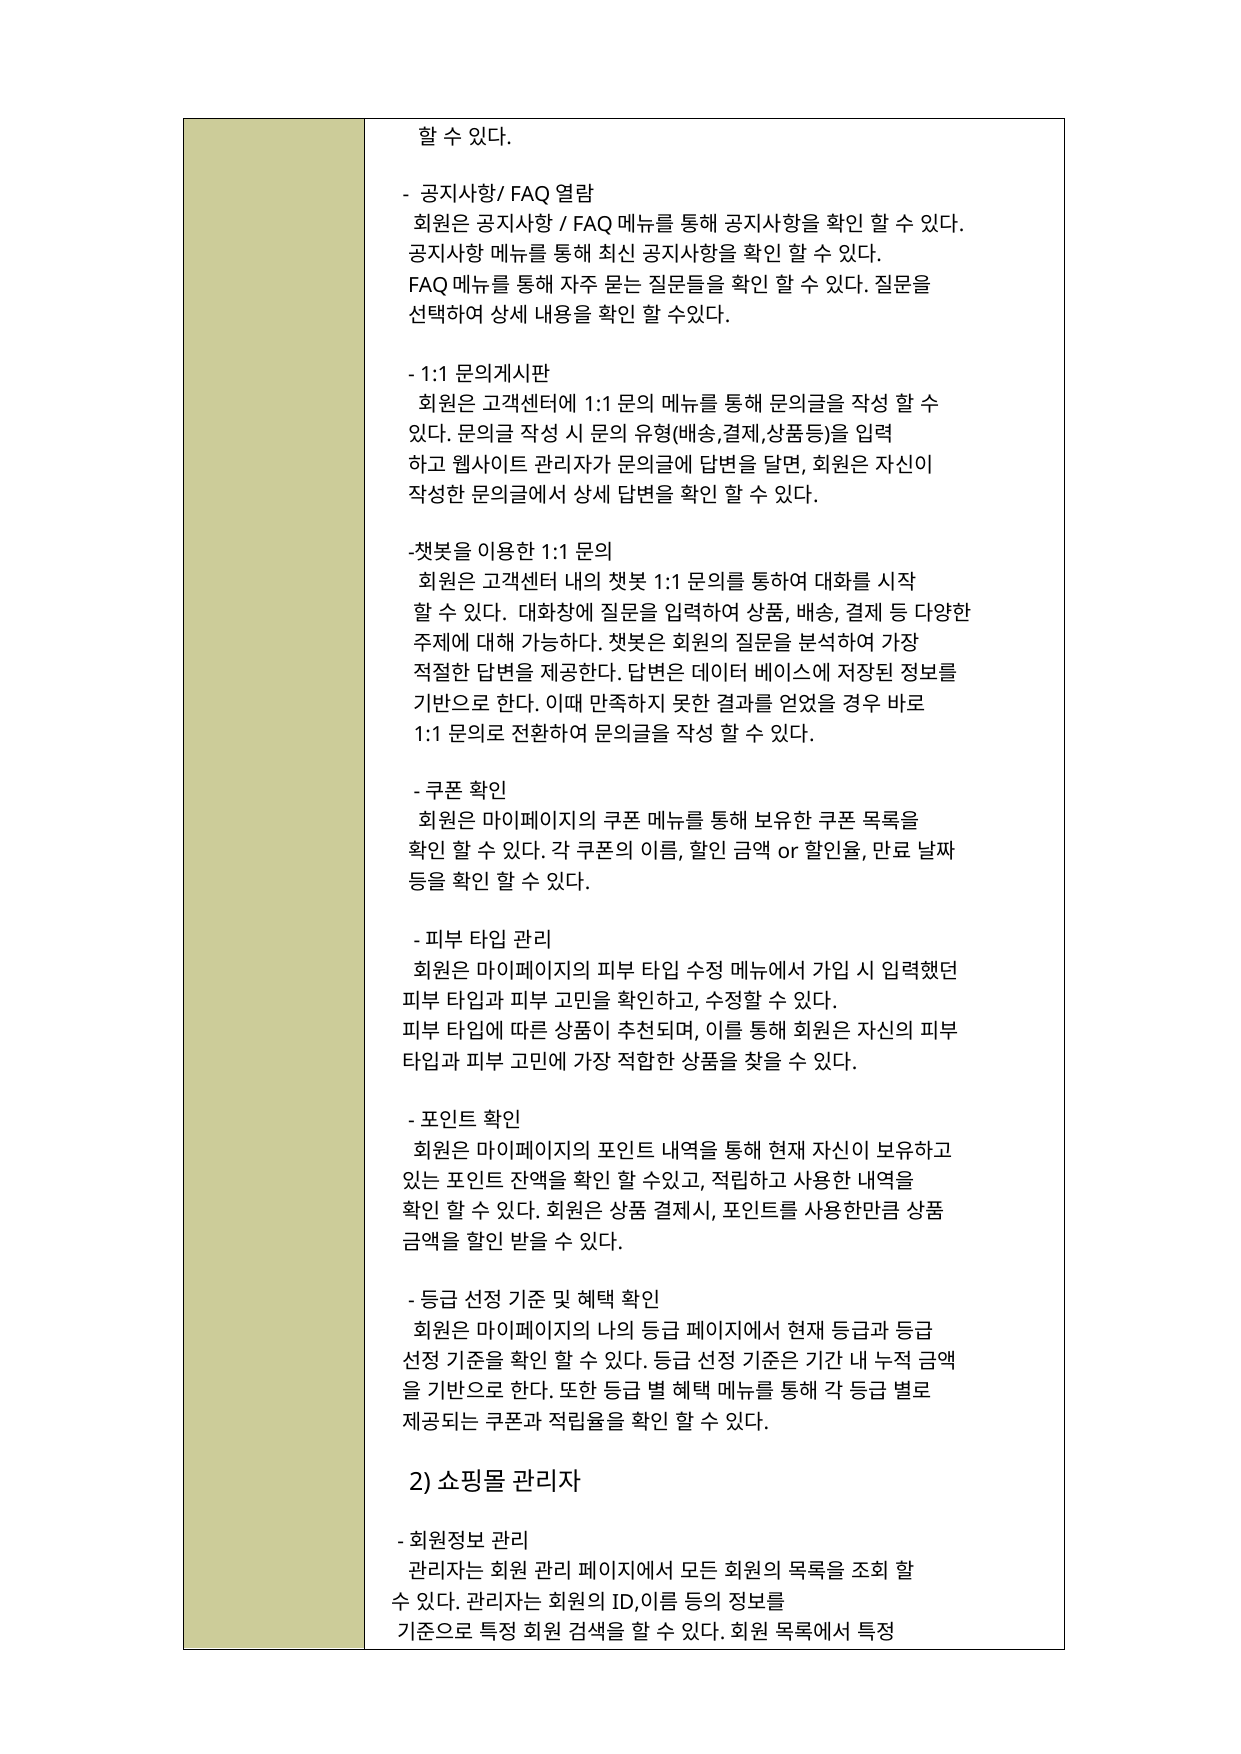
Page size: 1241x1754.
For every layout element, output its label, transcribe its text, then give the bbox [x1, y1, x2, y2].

table_cell 할 수 있다. - 공지사항/ FAQ 열람 회원은 공지사항 / FAQ메뉴를 통해 공지사항을 확인 할 수 있다. 공지사항 메뉴를 통해 최신 공지사항을 확인 할 수 있다. FAQ메뉴를 통해 자주 묻는 질문들을 확인 할 수 있다. 질문을 선택하여 상세 내용을 확인 할 수있다. - 1:1 문의게시판 회원은 고객센터에 1:1문의 메뉴를 통해 문의글을 작성 할 수 있다. 문의글 작성 시 문의 유형(배송,결제,상품등)을 입력 하고 웹사이트 관리자가 문의글에 답변을 달면, 회원은 자신이 작성한 문의글에서 상세 답변을 확인 할 수 있다. -챗봇을 이용한 1:1 문의 회원은 고객센터 내의 챗봇 1:1 문의를 통하여 대화를 시작 할 수 있다. 대화창에 질문을 입력하여 상품, 배송, 결제 등 다양한 주제에 대해 가능하다. 챗봇은 회원의 질문을 분석하여 가장 적절한 답변을 제공한다. 답변은 데이터 베이스에 저장된 정보를 기반으로 한다. 이때 만족하지 못한 결과를 얻었을 경우 바로 1:1 문의로 전환하여 문의글을 작성 할 수 있다. - 쿠폰 확인 회원은 마이페이지의 쿠폰 메뉴를 통해 보유한 쿠폰 목록을 확인 할 수 있다. 각 쿠폰의 이름, 할인 금액 or 할인율, 만료 날짜 등을 확인 할 수 있다. - 피부 타입 관리 회원은 마이페이지의 피부 타입 수정 메뉴에서 가입 시 입력했던 피부 타입과 피부 고민을 확인하고, 수정할 수 있다. 피부 타입에 따른 상품이 추천되며, 이를 통해 회원은 자신의 피부 타입과 피부 고민에 가장 적합한 상품을 찾을 수 있다. - 포인트 확인 회원은 마이페이지의 포인트 내역을 통해 현재 자신이 보유하고 있는 포인트 잔액을 확인 할 수있고, 적립하고 사용한 내역을 확인 할 수 있다. 회원은 상품 결제시, 포인트를 사용한만큼 상품 금액을 할인 받을 수 있다. - 등급 선정 기준 및 혜택 확인 회원은 마이페이지의 나의 등급 페이지에서 현재 등급과 등급 선정 기준을 확인 할 수 있다. 등급 선정 기준은 기간 내 누적 금액 을 기반으로 한다. 또한 등급 별 혜택 메뉴를 통해 각 등급 별로 제공되는 쿠폰과 적립율을 확인 할 수 있다. 2) 쇼핑몰 관리자 - 회원정보 관리 관리자는 회원 관리 페이지에서 모든 회원의 목록을 조회 할 수 있다. 관리자는 회원의 ID,이름 등의 정보를 기준으로 특정 회원 검색을 할 수 있다. 회원 목록에서 특정 [365, 119, 1064, 1648]
table_cell [184, 119, 364, 1648]
